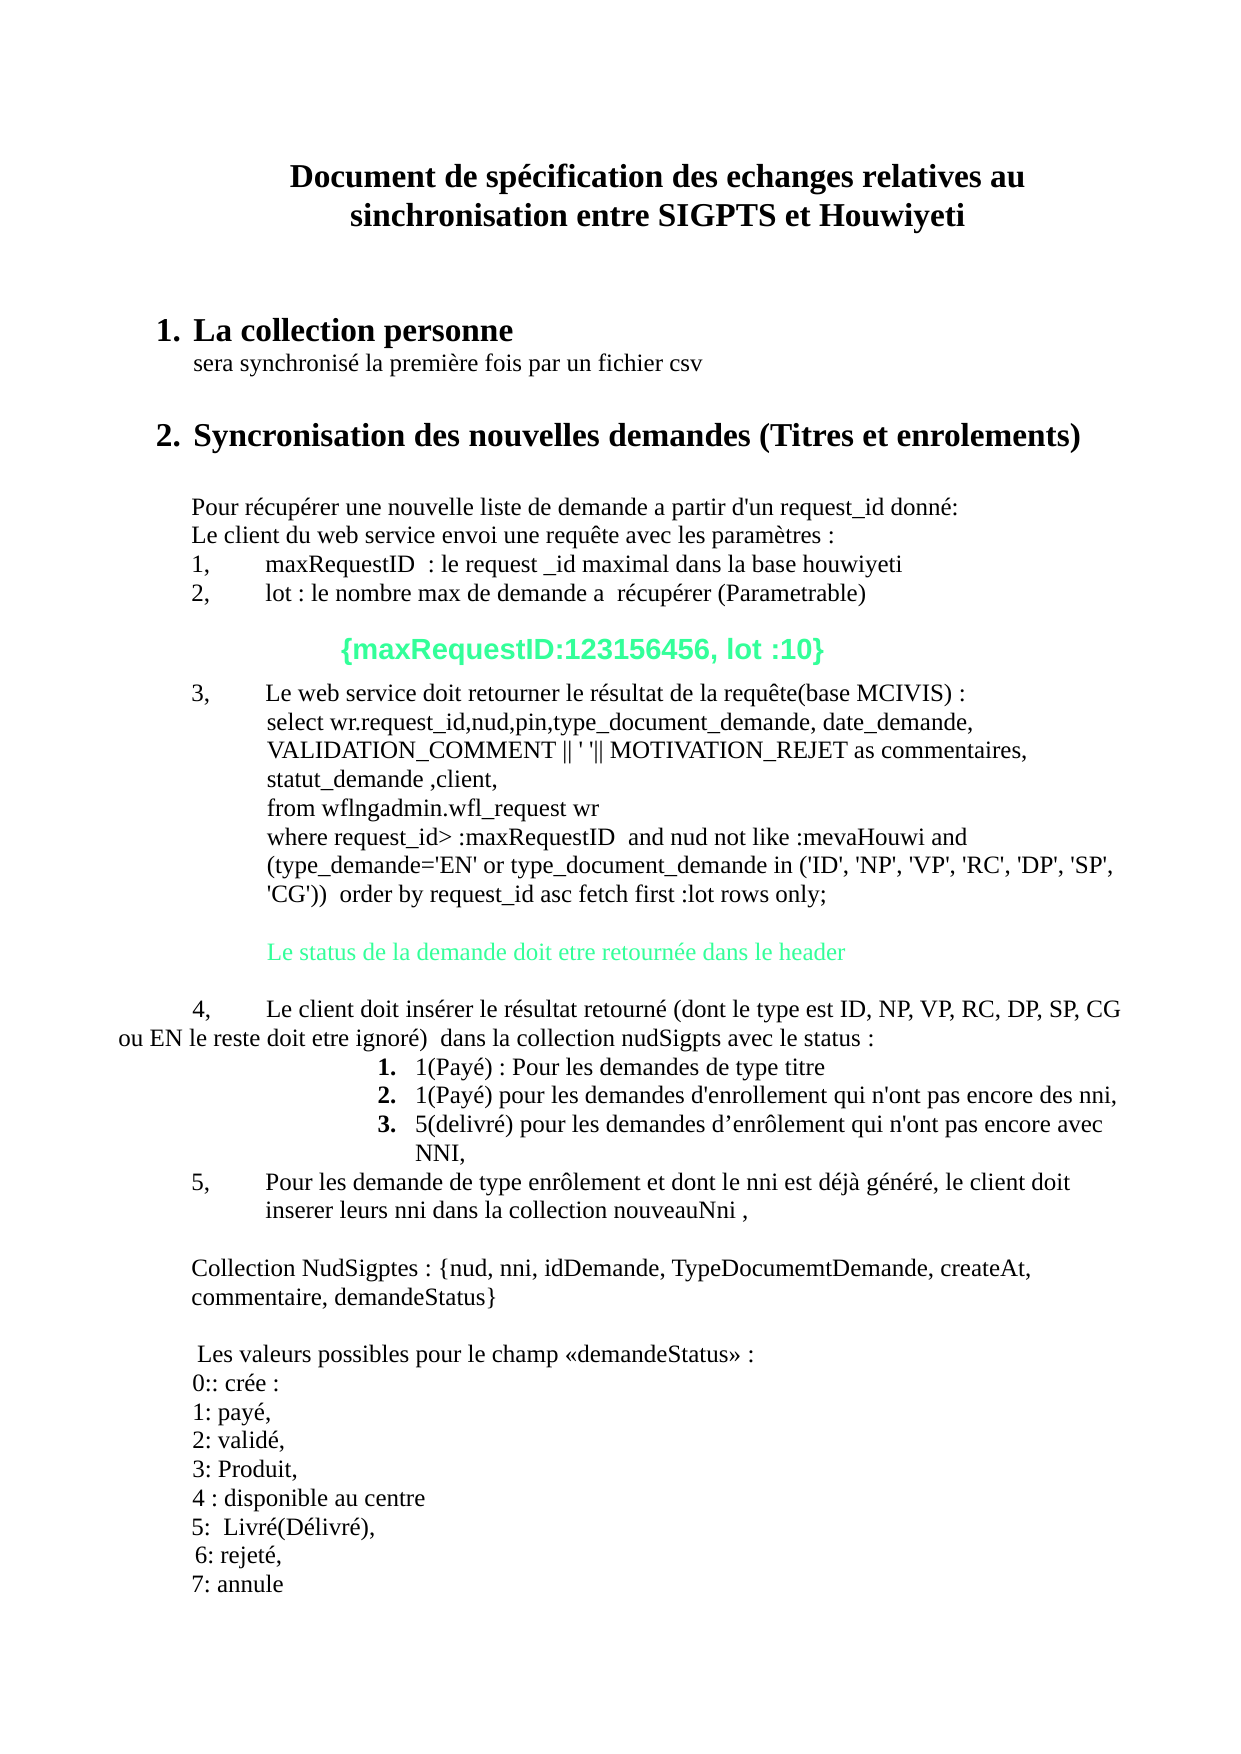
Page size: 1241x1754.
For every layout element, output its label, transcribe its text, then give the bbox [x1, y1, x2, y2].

text 3: Produit, [118, 1454, 1122, 1483]
text where request_id> :maxRequestID and nud not like :mevaHouwi and (type_demande='EN' or type_document_demande in ('ID', 'NP', 'VP', 'RC', 'DP', 'SP', 'CG')) order by request_id asc fetch first :lot rows only; [267, 822, 1122, 908]
text 5: Livré(Délivré), [191, 1512, 1122, 1540]
list 1(Payé) pour les demandes d'enrollement qui n'ont pas encore des nni, [377, 1080, 1122, 1109]
text 2, lot : le nombre max de demande a récupérer (Parametrable) [191, 578, 1122, 607]
text 5, Pour les demande de type enrôlement et dont le nni est déjà généré, le client doit inserer leurs nni dans la collection nouveauNni , [191, 1167, 1122, 1224]
text 1: payé, [118, 1397, 1122, 1425]
list sera synchronisé la première fois par un fichier csv [156, 348, 1122, 377]
list 1(Payé) : Pour les demandes de type titre [377, 1052, 1122, 1080]
text 3, Le web service doit retourner le résultat de la requête(base MCIVIS) : [191, 678, 1122, 707]
text 7: annule [191, 1569, 1122, 1598]
text 0:: crée : [118, 1368, 1122, 1397]
text Pour récupérer une nouvelle liste de demande a partir d'un request_id donné: [191, 492, 1122, 521]
text 4, Le client doit insérer le résultat retourné (dont le type est ID, NP, VP, RC, DP, SP, CG ou EN le reste doit etre ignoré) dans la collection nudSigpts avec le status : [118, 994, 1122, 1052]
list La collection personne [156, 310, 1122, 348]
list 5(delivré) pour les demandes d’enrôlement qui n'ont pas encore avec NNI, [377, 1109, 1122, 1167]
list Syncronisation des nouvelles demandes (Titres et enrolements) [156, 415, 1122, 453]
text select wr.request_id,nud,pin,type_document_demande, date_demande, VALIDATION_COMMENT || ' '|| MOTIVATION_REJET as commentaires, statut_demande ,client, [267, 707, 1122, 793]
subtitle {maxRequestID:123156456, lot :10} [118, 632, 1122, 665]
text from wflngadmin.wfl_request wr [267, 793, 1122, 822]
text 6: rejeté, [118, 1540, 1122, 1569]
text 2: validé, [118, 1425, 1122, 1454]
text 4 : disponible au centre [118, 1483, 1122, 1512]
text Collection NudSigptes : {nud, nni, idDemande, TypeDocumemtDemande, createAt, commentaire, demandeStatus} [191, 1253, 1122, 1310]
text Le client du web service envoi une requête avec les paramètres : [191, 521, 1122, 549]
text Le status de la demande doit etre retournée dans le header [267, 937, 1122, 965]
list Document de spécification des echanges relatives au sinchronisation entre SIGPTS et Houwiyeti [156, 156, 1122, 233]
text 1, maxRequestID : le request _id maximal dans la base houwiyeti [191, 549, 1122, 578]
text Les valeurs possibles pour le champ «demandeStatus» : [197, 1339, 1122, 1368]
